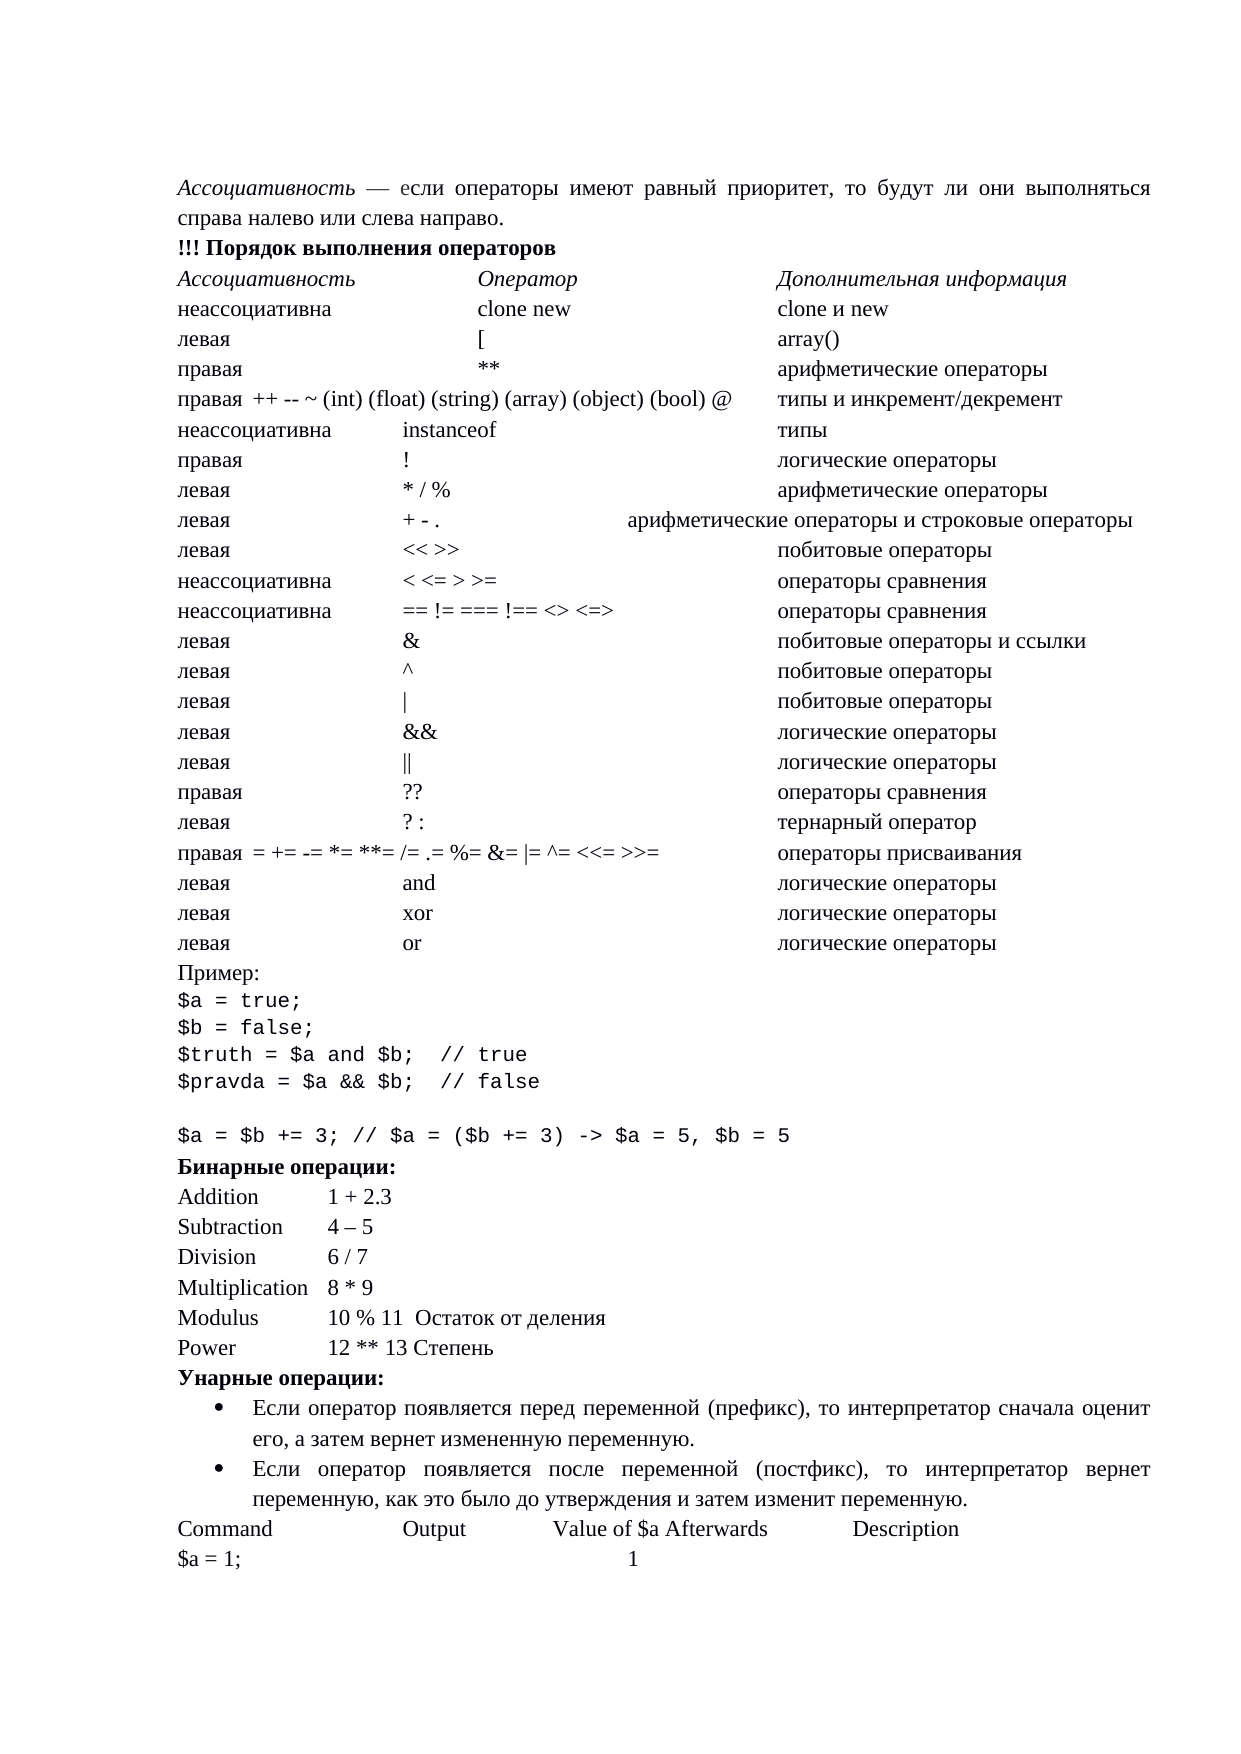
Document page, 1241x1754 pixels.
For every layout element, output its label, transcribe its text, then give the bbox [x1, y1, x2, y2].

text $a = $b += 3; // $a = ($b += 3) -> $a = 5, $b = 5 [177, 1126, 1152, 1149]
text правая ! логические операторы [177, 446, 1152, 472]
text Пример: [177, 959, 1152, 986]
text $a = true; [177, 989, 1152, 1013]
text левая & побитовые операторы и ссылки [177, 627, 1152, 653]
text правая ** арифметические операторы [177, 355, 1152, 382]
text $a = 1; 1 [177, 1545, 1152, 1572]
list Если оператор появляется перед переменной (префикс), то интерпретатор сначала оценит его, а затем вернет измененную переменную. [215, 1394, 1152, 1451]
text неассоциативна < <= > >= операторы сравнения [177, 567, 1152, 593]
text левая && логические операторы [177, 718, 1152, 744]
text левая xor логические операторы [177, 899, 1152, 925]
text левая || логические операторы [177, 748, 1152, 774]
text левая << >> побитовые операторы [177, 536, 1152, 563]
text правая ++ -- ~ (int) (float) (string) (array) (object) (bool) @ типы и инкремент/декремент [177, 385, 1152, 412]
list Если оператор появляется после переменной (постфикс), то интерпретатор вернет переменную, как это было до утверждения и затем изменит переменную. [215, 1455, 1152, 1511]
text $truth = $a and $b; // true [177, 1044, 1152, 1068]
text Addition 1 + 2.3 [177, 1183, 1152, 1209]
text правая ?? операторы сравнения [177, 778, 1152, 804]
text неассоциативна == != === !== <> <=> операторы сравнения [177, 597, 1152, 623]
text Ассоциативность Оператор Дополнительная информация [177, 264, 1152, 291]
text левая [ array() [177, 325, 1152, 351]
text Ассоциативность — если операторы имеют равный приоритет, то будут ли они выполняться справа налево или слева направо. [177, 174, 1152, 231]
text Power 12 ** 13 Степень [177, 1334, 1152, 1360]
text неассоциативна clone new clone и new [177, 295, 1152, 321]
text $b = false; [177, 1017, 1152, 1040]
text Multiplication 8 * 9 [177, 1273, 1152, 1300]
text левая | побитовые операторы [177, 687, 1152, 714]
text левая ^ побитовые операторы [177, 657, 1152, 684]
text Subtraction 4 – 5 [177, 1213, 1152, 1239]
text Modulus 10 % 11 Остаток от деления [177, 1304, 1152, 1330]
text Division 6 / 7 [177, 1243, 1152, 1270]
text правая = += -= *= **= /= .= %= &= |= ^= <<= >>= операторы присваивания [177, 838, 1152, 865]
text Command Output Value of $a Afterwards Description [177, 1515, 1152, 1542]
text левая or логические операторы [177, 929, 1152, 956]
text !!! Порядок выполнения операторов [177, 234, 1152, 261]
text Бинарные операции: [177, 1153, 1152, 1179]
text левая * / % арифметические операторы [177, 476, 1152, 502]
text левая + - . арифметические операторы и строковые операторы [177, 506, 1152, 533]
text левая ? : тернарный оператор [177, 808, 1152, 835]
text левая and логические операторы [177, 869, 1152, 895]
text $pravda = $a && $b; // false [177, 1071, 1152, 1095]
text Унарные операции: [177, 1364, 1152, 1391]
text неассоциативна instanceof типы [177, 416, 1152, 442]
